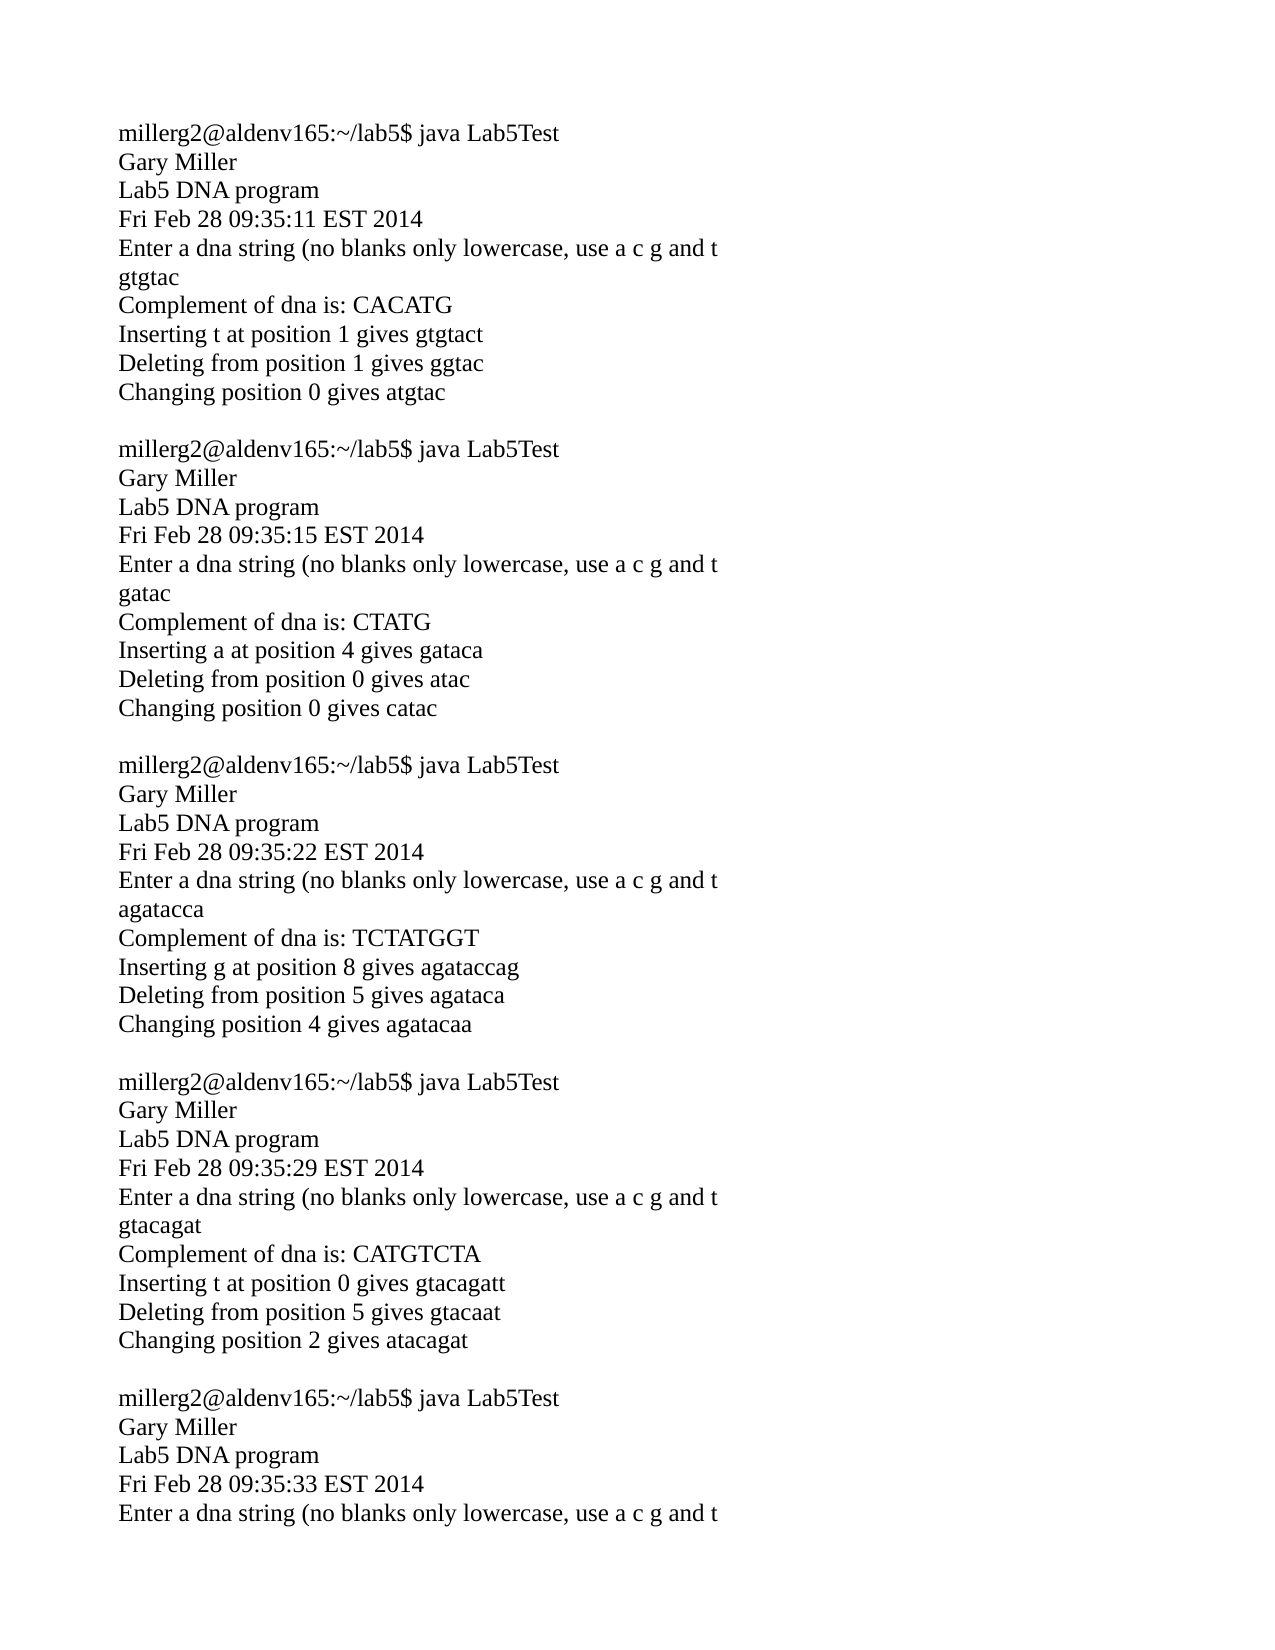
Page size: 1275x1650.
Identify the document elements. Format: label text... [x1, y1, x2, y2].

text Complement of dna is: CATGTCTA [118, 1239, 1157, 1268]
text Lab5 DNA program [118, 492, 1157, 521]
text Complement of dna is: CTATG [118, 607, 1157, 636]
text Gary Miller [118, 1096, 1157, 1124]
text millerg2@aldenv165:~/lab5$ java Lab5Test [118, 434, 1157, 463]
text millerg2@aldenv165:~/lab5$ java Lab5Test [118, 1383, 1157, 1412]
text millerg2@aldenv165:~/lab5$ java Lab5Test [118, 751, 1157, 779]
text Fri Feb 28 09:35:33 EST 2014 [118, 1469, 1157, 1498]
text Enter a dna string (no blanks only lowercase, use a c g and t [118, 1498, 1157, 1527]
text millerg2@aldenv165:~/lab5$ java Lab5Test [118, 118, 1157, 147]
text Deleting from position 5 gives agataca [118, 981, 1157, 1009]
text Complement of dna is: TCTATGGT [118, 923, 1157, 952]
text Lab5 DNA program [118, 176, 1157, 204]
text Changing position 4 gives agatacaa [118, 1009, 1157, 1038]
text Enter a dna string (no blanks only lowercase, use a c g and t [118, 1182, 1157, 1211]
text Enter a dna string (no blanks only lowercase, use a c g and t [118, 866, 1157, 894]
text Inserting g at position 8 gives agataccag [118, 952, 1157, 981]
text millerg2@aldenv165:~/lab5$ java Lab5Test [118, 1067, 1157, 1096]
text Enter a dna string (no blanks only lowercase, use a c g and t [118, 233, 1157, 262]
text gtacagat [118, 1211, 1157, 1239]
text Fri Feb 28 09:35:22 EST 2014 [118, 837, 1157, 866]
text Fri Feb 28 09:35:29 EST 2014 [118, 1153, 1157, 1182]
text Gary Miller [118, 779, 1157, 808]
text Deleting from position 0 gives atac [118, 664, 1157, 693]
text Inserting a at position 4 gives gataca [118, 636, 1157, 664]
text gtgtac [118, 262, 1157, 291]
text Inserting t at position 0 gives gtacagatt [118, 1268, 1157, 1297]
text Complement of dna is: CACATG [118, 291, 1157, 319]
text Fri Feb 28 09:35:15 EST 2014 [118, 521, 1157, 549]
text Deleting from position 1 gives ggtac [118, 348, 1157, 377]
text Gary Miller [118, 463, 1157, 492]
text gatac [118, 578, 1157, 607]
text Gary Miller [118, 1412, 1157, 1441]
text Lab5 DNA program [118, 808, 1157, 837]
text Changing position 0 gives catac [118, 693, 1157, 722]
text agatacca [118, 894, 1157, 923]
text Changing position 2 gives atacagat [118, 1326, 1157, 1354]
text Enter a dna string (no blanks only lowercase, use a c g and t [118, 549, 1157, 578]
text Gary Miller [118, 147, 1157, 176]
text Changing position 0 gives atgtac [118, 377, 1157, 406]
text Lab5 DNA program [118, 1124, 1157, 1153]
text Deleting from position 5 gives gtacaat [118, 1297, 1157, 1326]
text Fri Feb 28 09:35:11 EST 2014 [118, 204, 1157, 233]
text Inserting t at position 1 gives gtgtact [118, 319, 1157, 348]
text Lab5 DNA program [118, 1441, 1157, 1469]
